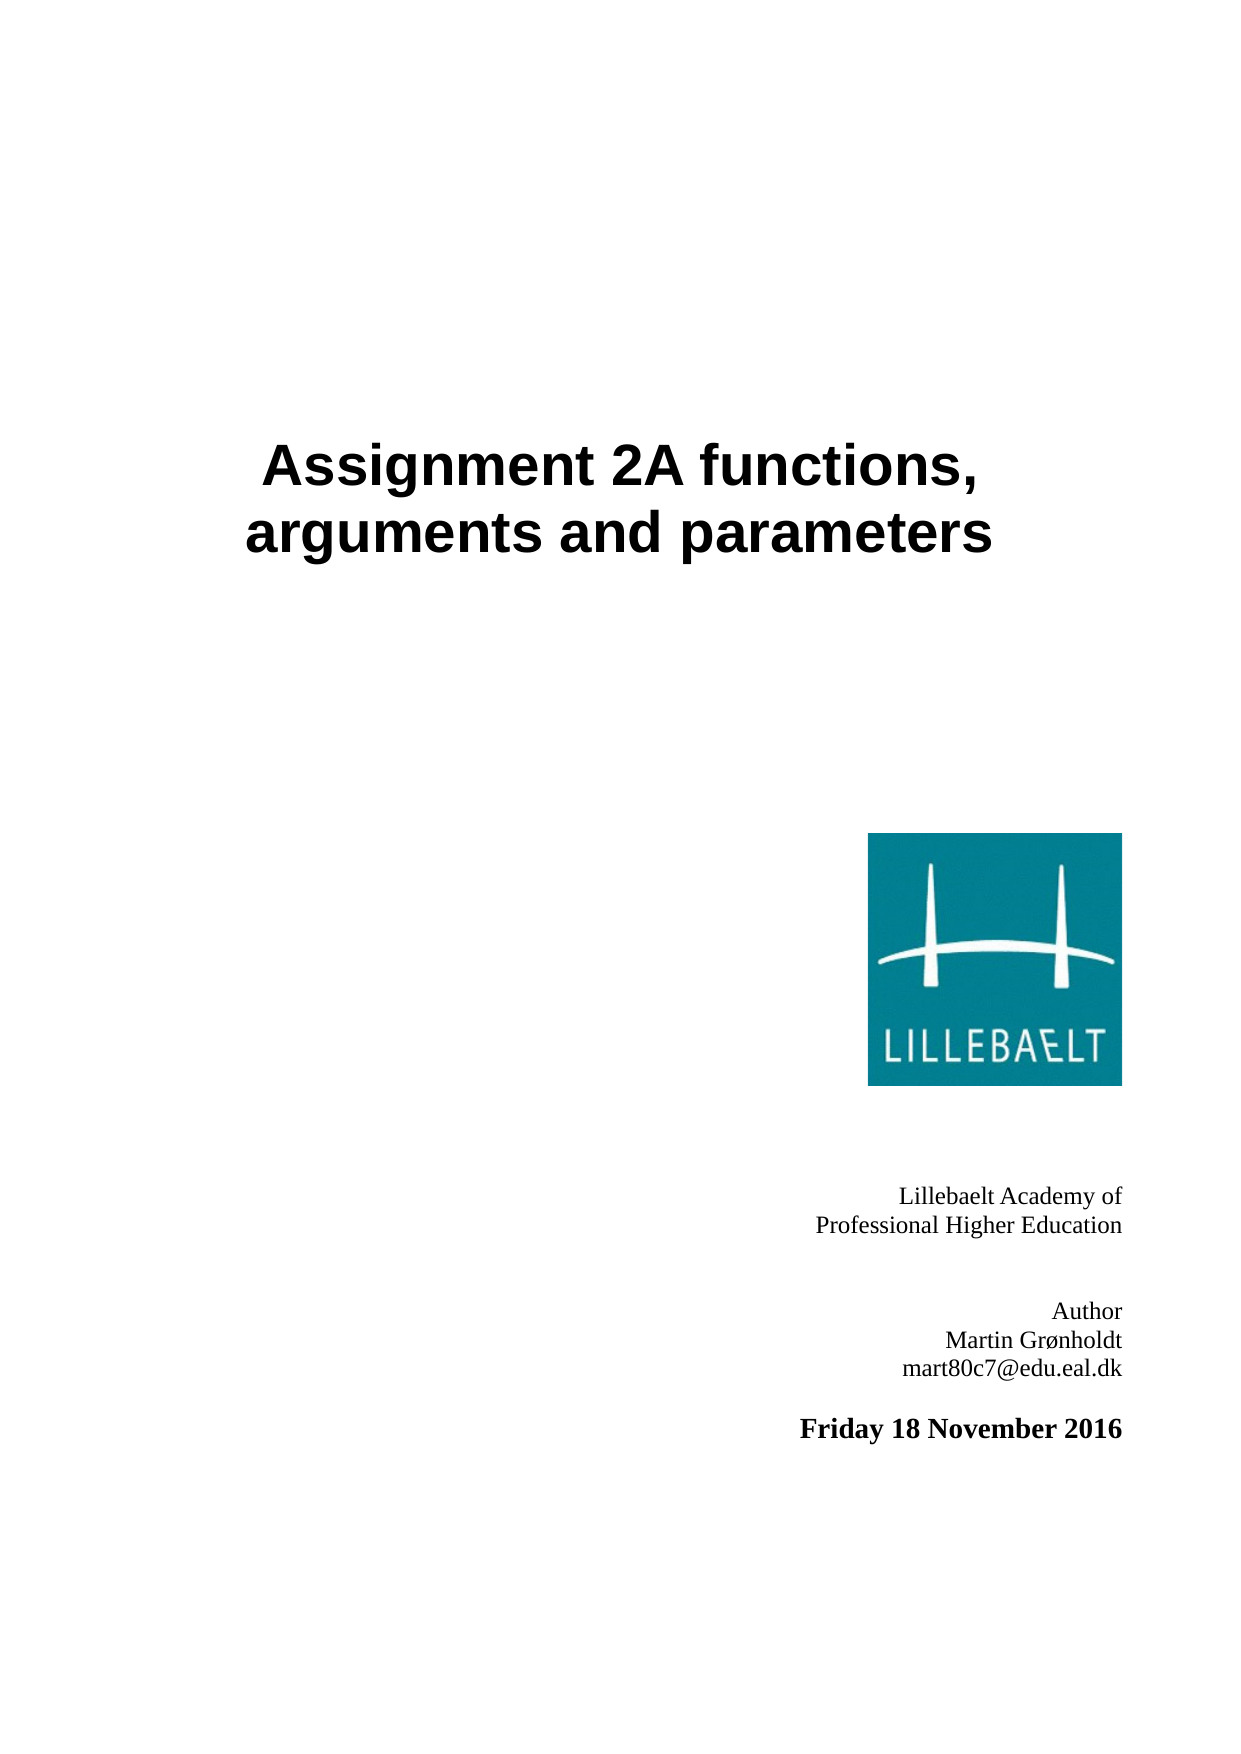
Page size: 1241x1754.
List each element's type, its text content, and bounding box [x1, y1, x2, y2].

title Assignment 2A functions, arguments and parameters [118, 431, 1122, 565]
text Professional Higher Education [118, 1210, 1122, 1238]
text Lillebaelt Academy of [118, 1181, 1122, 1210]
text Martin Grønholdt [118, 1325, 1122, 1353]
picture [867, 833, 1123, 1086]
text mart80c7@edu.eal.dk [118, 1353, 1122, 1382]
text Friday 18 November 2016 [118, 1411, 1122, 1444]
text Author [118, 1296, 1122, 1325]
